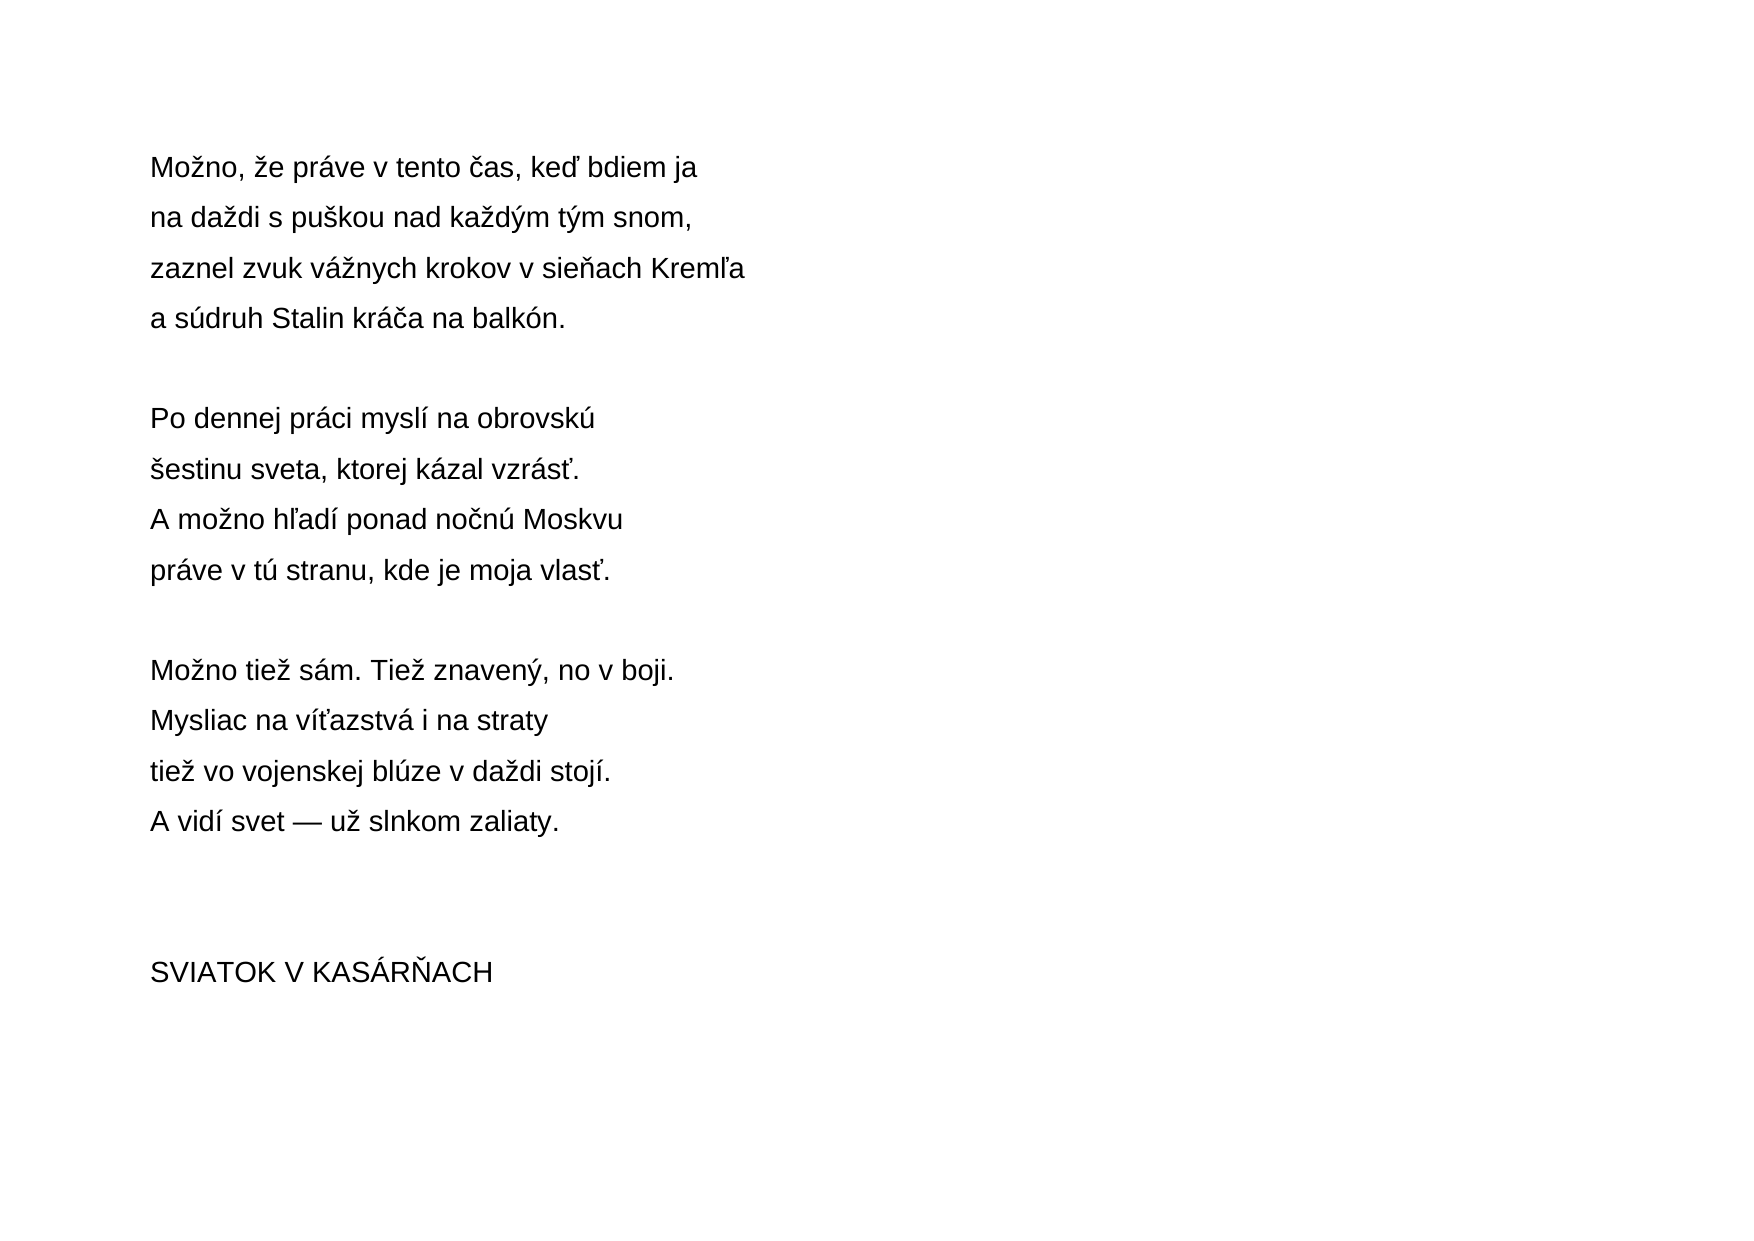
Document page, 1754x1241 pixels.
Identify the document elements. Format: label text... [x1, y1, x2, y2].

text Mysliac na víťazstvá i na straty [150, 703, 1243, 737]
text Možno, že práve v tento čas, keď bdiem ja [150, 150, 1243, 183]
text Možno tiež sám. Tiež znavený, no v boji. [150, 653, 1243, 687]
text šestinu sveta, ktorej kázal vzrásť. [150, 452, 1243, 485]
text Po dennej práci myslí na obrovskú [150, 402, 1243, 435]
text SVIATOK V KASÁRŇACH [150, 955, 1243, 988]
text na daždi s puškou nad každým tým snom, [150, 200, 1243, 234]
text a súdruh Stalin kráča na balkón. [150, 301, 1243, 334]
text zaznel zvuk vážnych krokov v sieňach Kremľa [150, 251, 1243, 284]
text tiež vo vojenskej blúze v daždi stojí. [150, 754, 1243, 787]
text A vidí svet — už slnkom zaliaty. [150, 804, 1243, 838]
text práve v tú stranu, kde je moja vlasť. [150, 552, 1243, 586]
text A možno hľadí ponad nočnú Moskvu [150, 502, 1243, 536]
